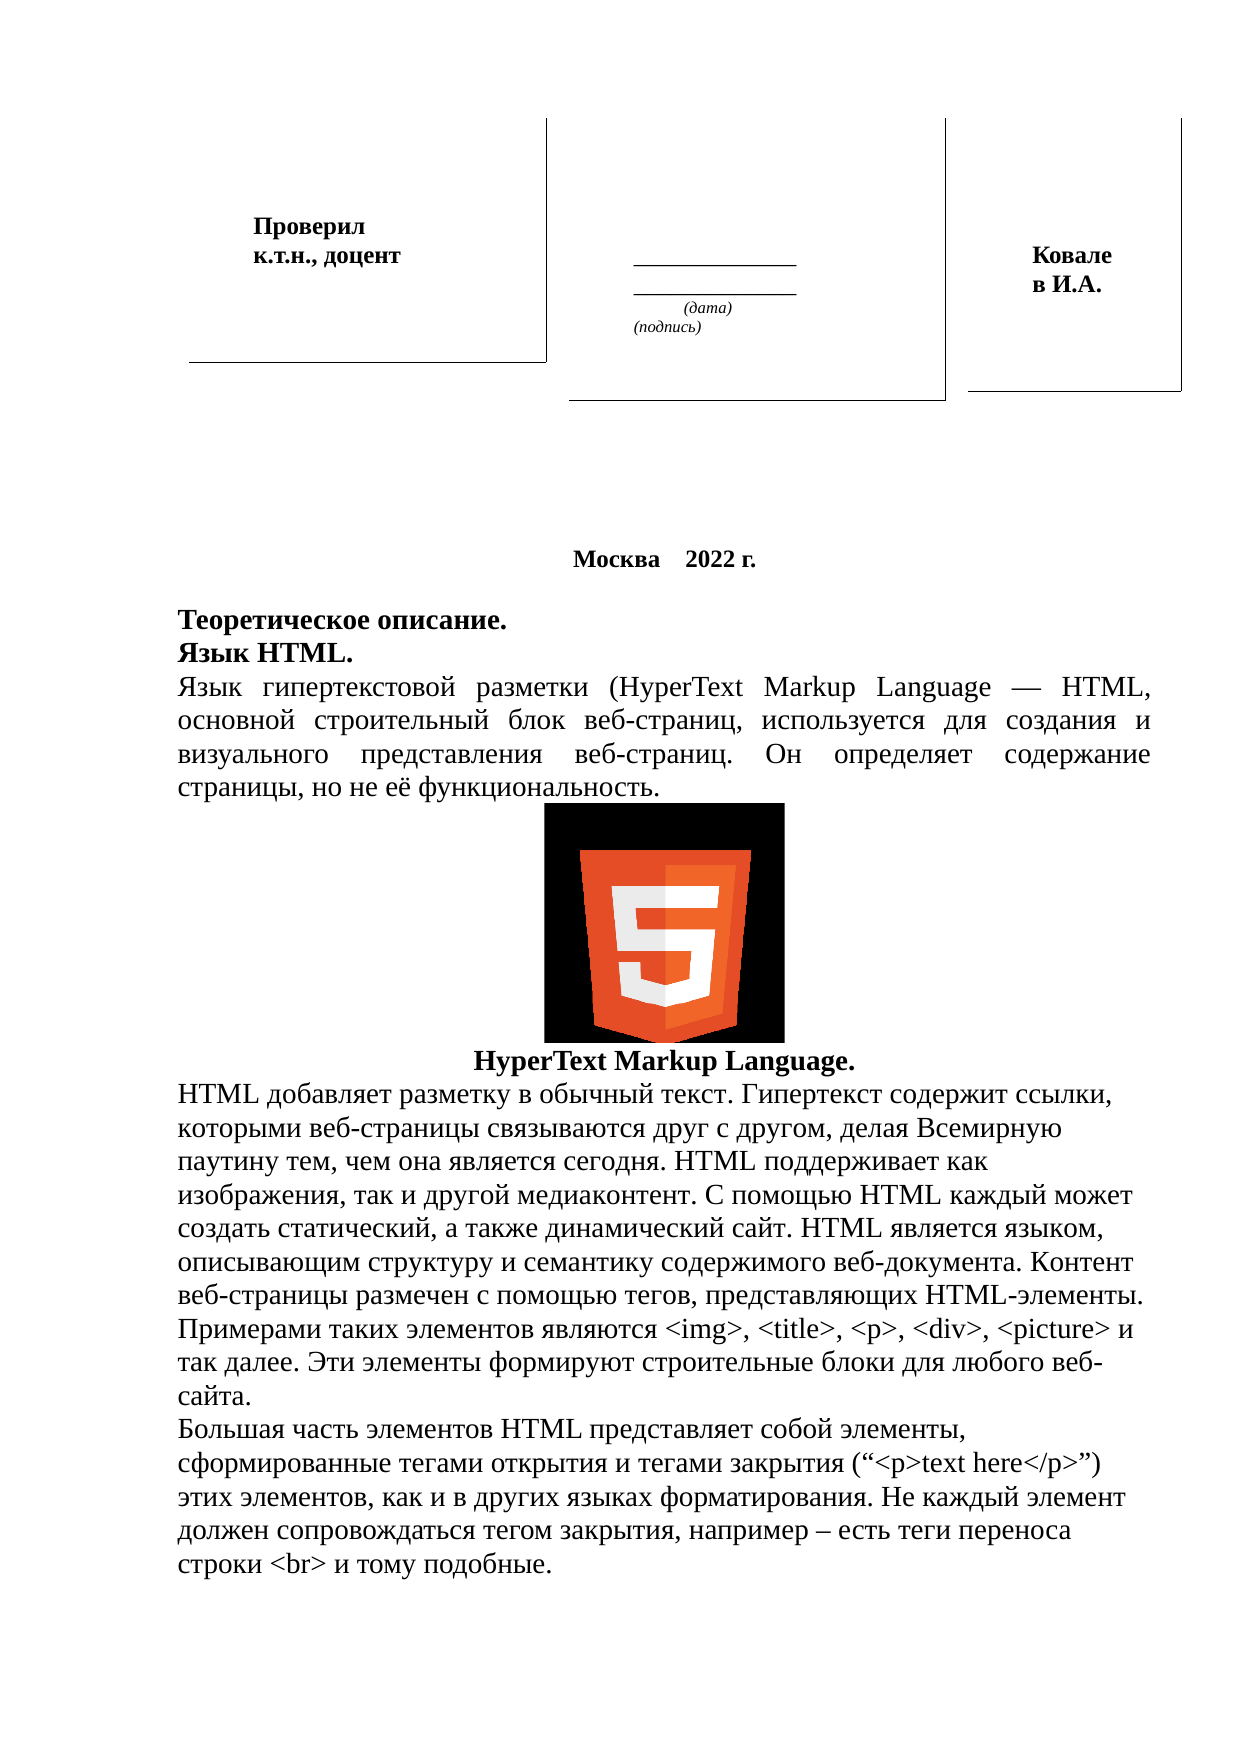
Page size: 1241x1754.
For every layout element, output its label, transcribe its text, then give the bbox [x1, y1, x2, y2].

table_cell Проверил к.т.н., доцент [177, 118, 558, 401]
text Язык гипертекстовой разметки (HyperText Markup Language — HTML, основной строительный блок веб-страниц, используется для создания и визуального представления веб-страниц. Он определяет содержание страницы, но не её функциональность. [177, 669, 1152, 803]
table_cell Ковалев И.А. [956, 118, 1192, 401]
text HyperText Markup Language. [177, 1043, 1152, 1076]
text Теоретическое описание. [177, 602, 1152, 635]
text Москва 2022 г. [177, 544, 1152, 573]
text Большая часть элементов HTML представляет собой элементы, сформированные тегами открытия и тегами закрытия (“<p>text here</p>”) этих элементов, как и в других языках форматирования. Не каждый элемент должен сопровождаться тегом закрытия, например – есть теги переноса строки <br> и тому подобные. [177, 1412, 1152, 1579]
table_cell [946, 118, 956, 401]
text HTML добавляет разметку в обычный текст. Гипертекст содержит ссылки, которыми веб-страницы связываются друг с другом, делая Всемирную паутину тем, чем она является сегодня. HTML поддерживает как изображения, так и другой медиаконтент. С помощью HTML каждый может создать статический, а также динамический сайт. HTML является языком, описывающим структуру и семантику содержимого веб-документа. Контент веб-страницы размечен с помощью тегов, представляющих HTML-элементы. Примерами таких элементов являются <img>, <title>, <p>, <div>, <picture> и так далее. Эти элементы формируют строительные блоки для любого веб-сайта. [177, 1076, 1152, 1412]
table_cell _____________ _____________ (дата) (подпись) [558, 118, 945, 401]
text Язык HTML. [177, 635, 1152, 669]
